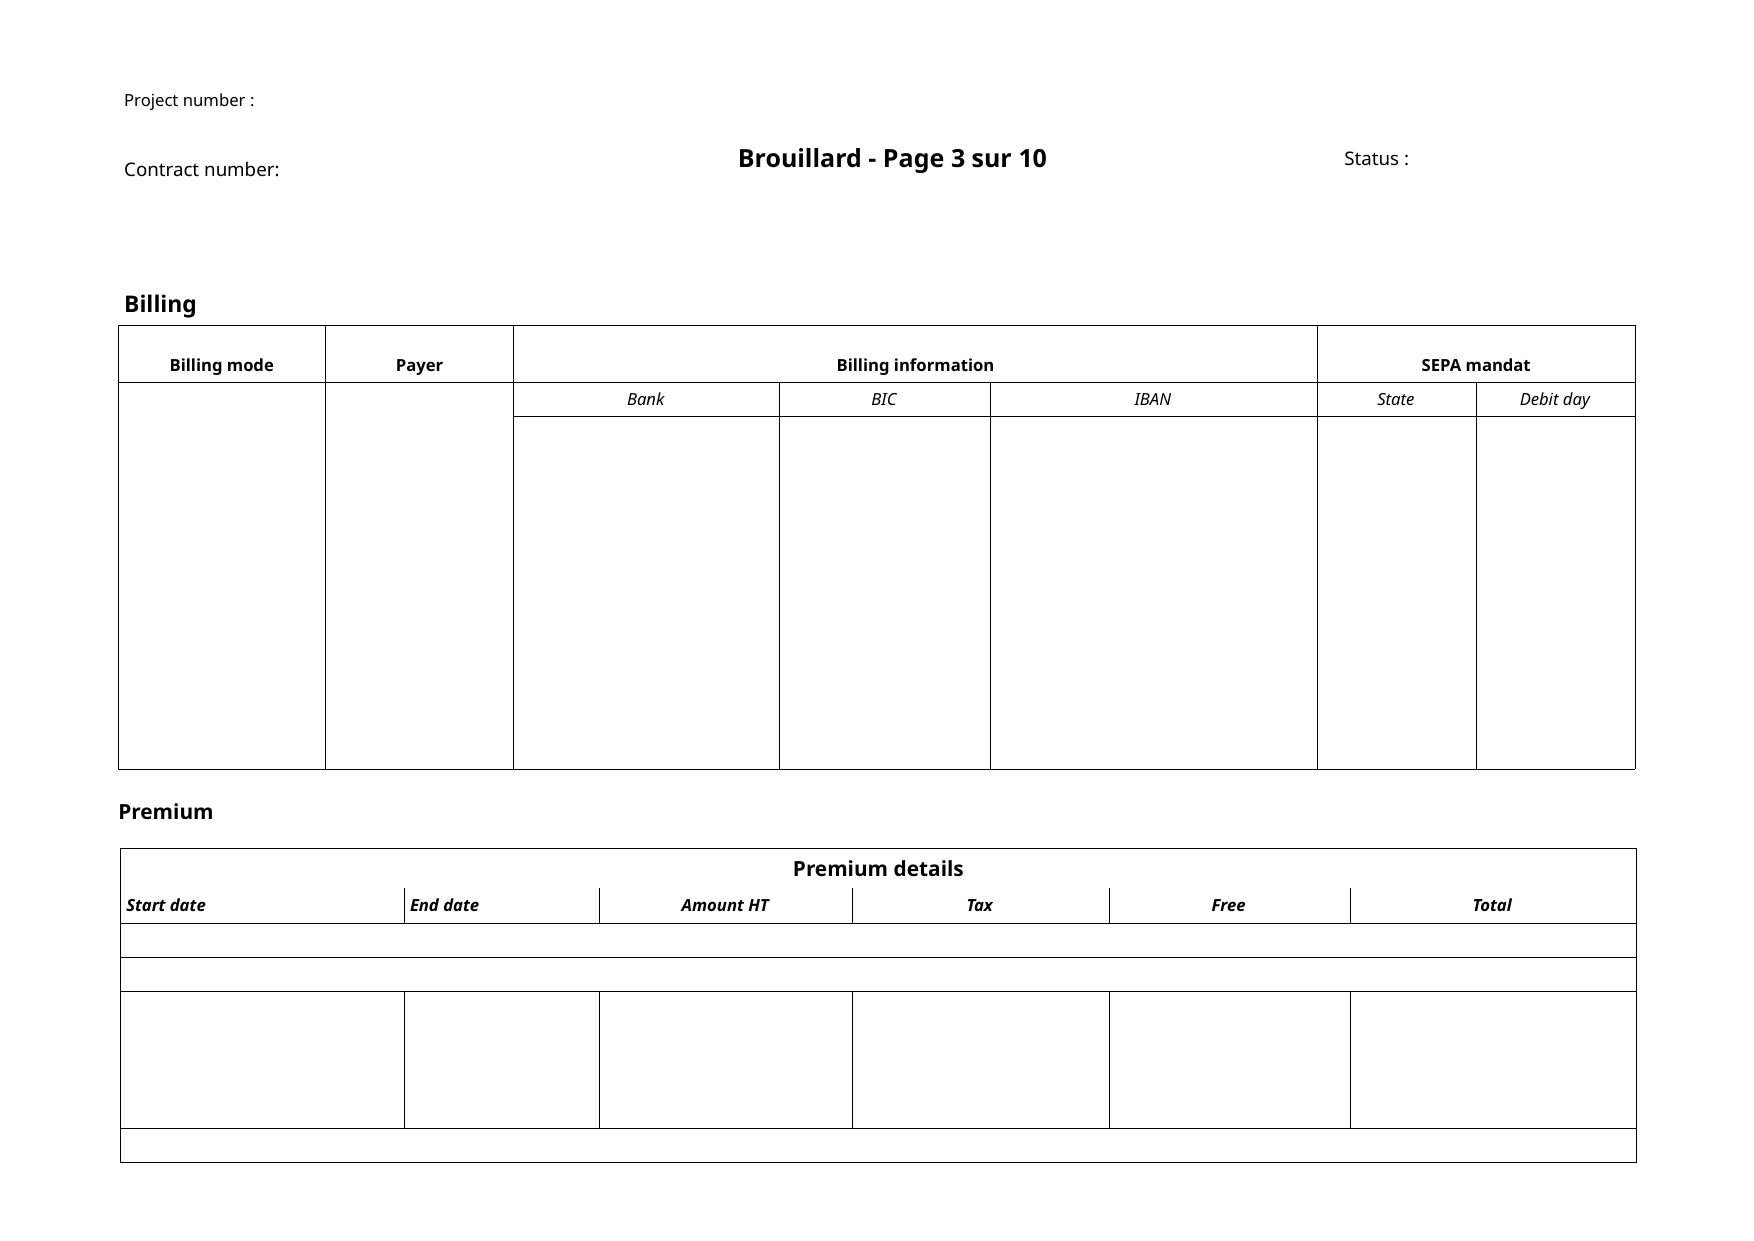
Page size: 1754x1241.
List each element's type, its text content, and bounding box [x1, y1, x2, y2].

table_cell <format_date(contract.get_future_invoices(contract.id)[0]['start'], Party.lang)> [121, 992, 404, 1128]
table_cell <if test="contract.billing_information.billing_mode.rec_name=='Prélèvement Mensuel'"> <if test="contract.billing_information.sepa_mandate"> <contract.billing_information.sepa_mandate.state> </if> </if> [1318, 417, 1476, 768]
table_cell <contract.billing_information.billing_mode.rec_name> [119, 383, 325, 768]
table_cell SEPA mandat [1318, 326, 1635, 382]
table_cell <format_currency(contract.get_future_invoices(contract.id)[0]['fee'], Party.lang, contract.currency)> [1110, 992, 1350, 1128]
table_cell <contract.billing_information.payer.full_name> [326, 383, 513, 768]
table_cell </when> [121, 1129, 1636, 1162]
table_cell <format_currency(contract.get_future_invoices(contract.id)[0]['tax_amount'], Party.lang, contract.currency)> [853, 992, 1109, 1128]
text Premium [118, 797, 1636, 826]
table_cell <choose> [121, 924, 1636, 957]
table_cell Bank [514, 383, 779, 416]
text <if test="getattr(contract,'used_loans',None)"> [118, 826, 1636, 848]
table_cell Total [1351, 888, 1636, 922]
table_cell <format_date(contract.get_future_invoices(contract.id)[0]['end'], Party.lang)> [405, 992, 599, 1128]
table_cell IBAN [991, 383, 1317, 416]
table_cell Debit day [1477, 383, 1635, 416]
table_cell <if test="contract.billing_information.billing_mode.rec_name=='Prélèvement Mensuel'"> <if test="contract.billing_information.direct_debit_account"> <contract.billing_information.direct_debit_account.bank.bic> </if> </if> [780, 417, 990, 768]
table_cell Start date [121, 888, 404, 922]
table_cell Amount HT [600, 888, 852, 922]
table_cell Free [1110, 888, 1350, 922]
table_cell <if test="contract.billing_information.billing_mode.rec_name=='Prélèvement Mensuel'"> <if test="contract.billing_information.direct_debit_account"> <contract.billing_information.direct_debit_account.bank.party.name> </if> </if> [514, 417, 779, 768]
table_cell State [1318, 383, 1476, 416]
table_header Premium details [121, 849, 1636, 888]
table_cell <if test="contract.billing_information.billing_mode.rec_name=='Prélèvement Mensuel'"> <if test="contract.billing_information.sepa_mandate"> <contract.billing_information.direct_debit_day> </if> </if> [1477, 417, 1635, 768]
table_cell <format_currency(contract.get_future_invoices(contract.id)[0]['amount'], Party.lang, contract.currency)> [600, 992, 852, 1128]
table_cell End date [405, 888, 599, 922]
table_cell Payer [326, 326, 513, 382]
table_cell <when test="contract.total_premium_amount"> [121, 958, 1636, 991]
table_cell <format_currency(contract.get_future_invoices(contract.id)[0]['total_amount'], Party.lang, contract.currency)> [1351, 992, 1636, 1128]
table_cell Billing mode [119, 326, 325, 382]
table_cell <if test="contract.billing_information.billing_mode.rec_name=='Prélèvement Mensuel'"> <if test="contract.billing_information.direct_debit_account"> <contract.billing_information.direct_debit_account.number> </if> </if> [991, 417, 1317, 768]
table_cell Tax [853, 888, 1109, 922]
table_cell BIC [780, 383, 990, 416]
table_cell Billing information [514, 326, 1317, 382]
table_header Billing [118, 283, 1635, 325]
